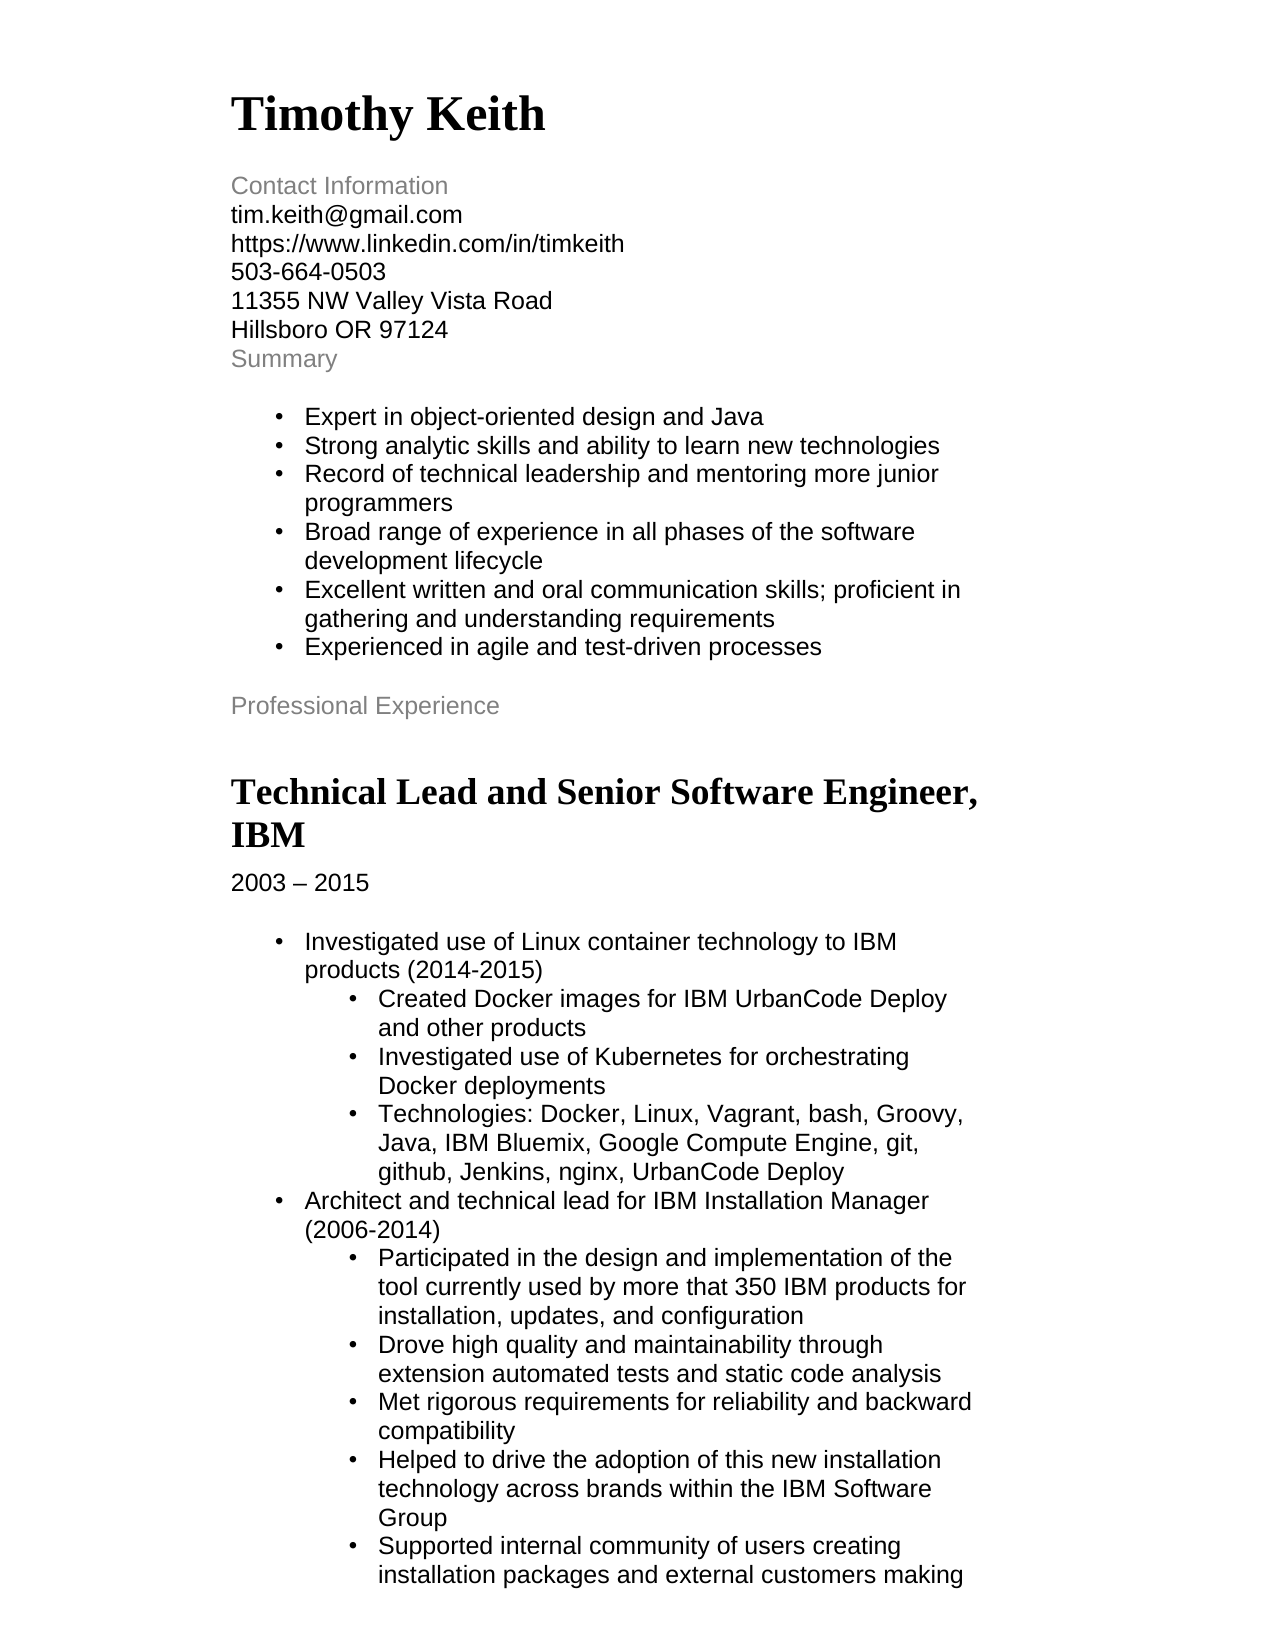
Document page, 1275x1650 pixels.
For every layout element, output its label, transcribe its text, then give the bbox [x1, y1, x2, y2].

list Strong analytic skills and ability to learn new technologies [275, 431, 991, 459]
list Record of technical leadership and mentoring more junior programmers [275, 459, 991, 517]
list Met rigorous requirements for reliability and backward compatibility [348, 1387, 991, 1445]
list Participated in the design and implementation of the tool currently used by more that 350 IBM products for installation, updates, and configuration [348, 1243, 991, 1330]
text 503-664-0503 [231, 257, 991, 286]
text 11355 NW Valley Vista Road [231, 286, 991, 315]
list Helped to drive the adoption of this new installation technology across brands within the IBM Software Group [348, 1445, 991, 1531]
text https://www.linkedin.com/in/timkeith [231, 228, 991, 257]
text tim.keith@gmail.com [231, 200, 991, 228]
text 2003 – 2015 [231, 868, 991, 897]
list Architect and technical lead for IBM Installation Manager (2006-2014) [275, 1186, 991, 1243]
list Excellent written and oral communication skills; proficient in gathering and understanding requirements [275, 575, 991, 632]
list Expert in object-oriented design and Java [275, 402, 991, 431]
list Broad range of experience in all phases of the software development lifecycle [275, 517, 991, 575]
list Drove high quality and maintainability through extension automated tests and static code analysis [348, 1330, 991, 1387]
text Hillsboro OR 97124 [231, 315, 991, 343]
subtitle Technical Lead and Senior Software Engineer, IBM [231, 770, 991, 856]
list Investigated use of Kubernetes for orchestrating Docker deployments [348, 1042, 991, 1099]
list Supported internal community of users creating installation packages and external customers making [348, 1531, 991, 1589]
subtitle Timothy Keith [231, 84, 991, 142]
text Professional Experience [231, 691, 991, 719]
list Technologies: Docker, Linux, Vagrant, bash, Groovy, Java, IBM Bluemix, Google Compute Engine, git, github, Jenkins, nginx, UrbanCode Deploy [348, 1099, 991, 1186]
list Experienced in agile and test-driven processes [275, 632, 991, 661]
text Contact Information [231, 171, 991, 200]
text Summary [231, 343, 991, 372]
list Investigated use of Linux container technology to IBM products (2014-2015) [275, 927, 991, 984]
list Created Docker images for IBM UrbanCode Deploy and other products [348, 984, 991, 1042]
